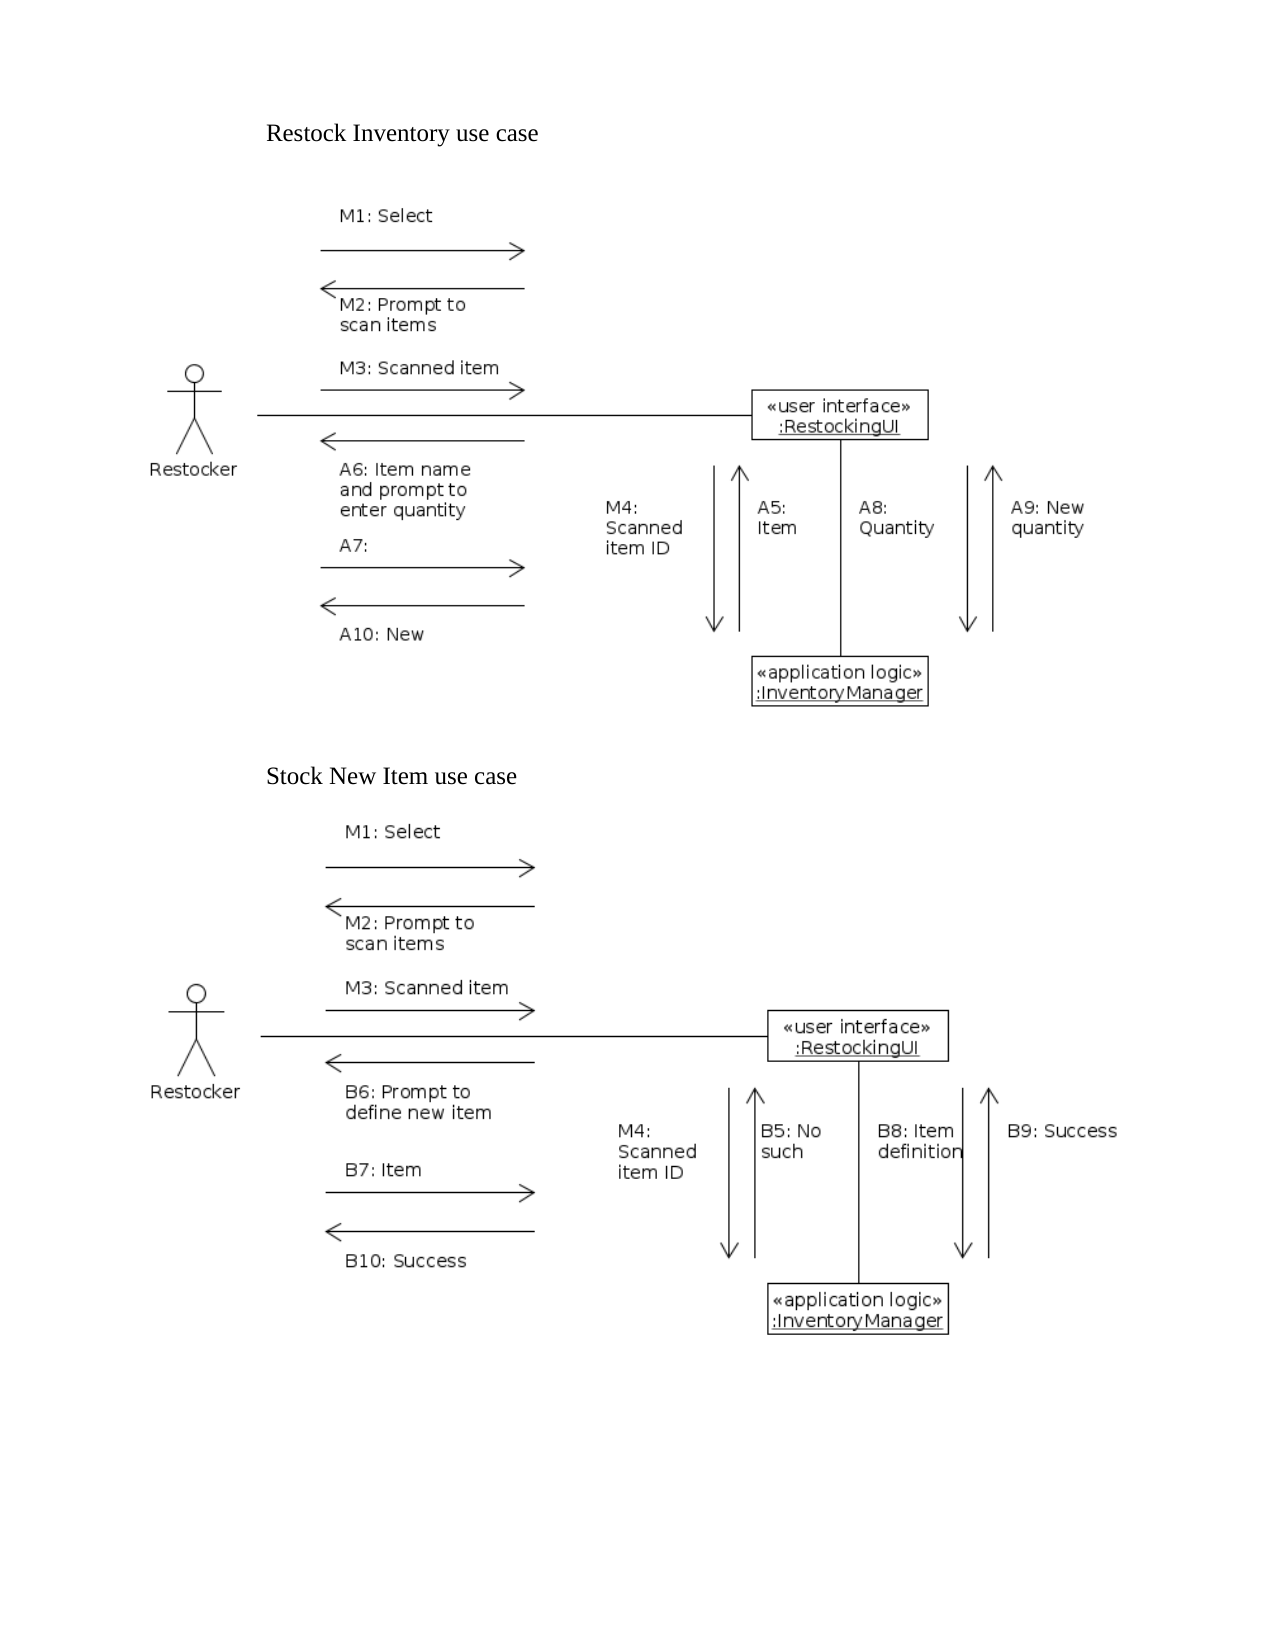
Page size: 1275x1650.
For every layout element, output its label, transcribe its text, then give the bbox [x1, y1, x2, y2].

picture [118, 174, 1157, 732]
picture [118, 789, 1157, 1361]
text Stock New Item use case [118, 761, 1157, 789]
text Restock Inventory use case [118, 118, 1157, 147]
